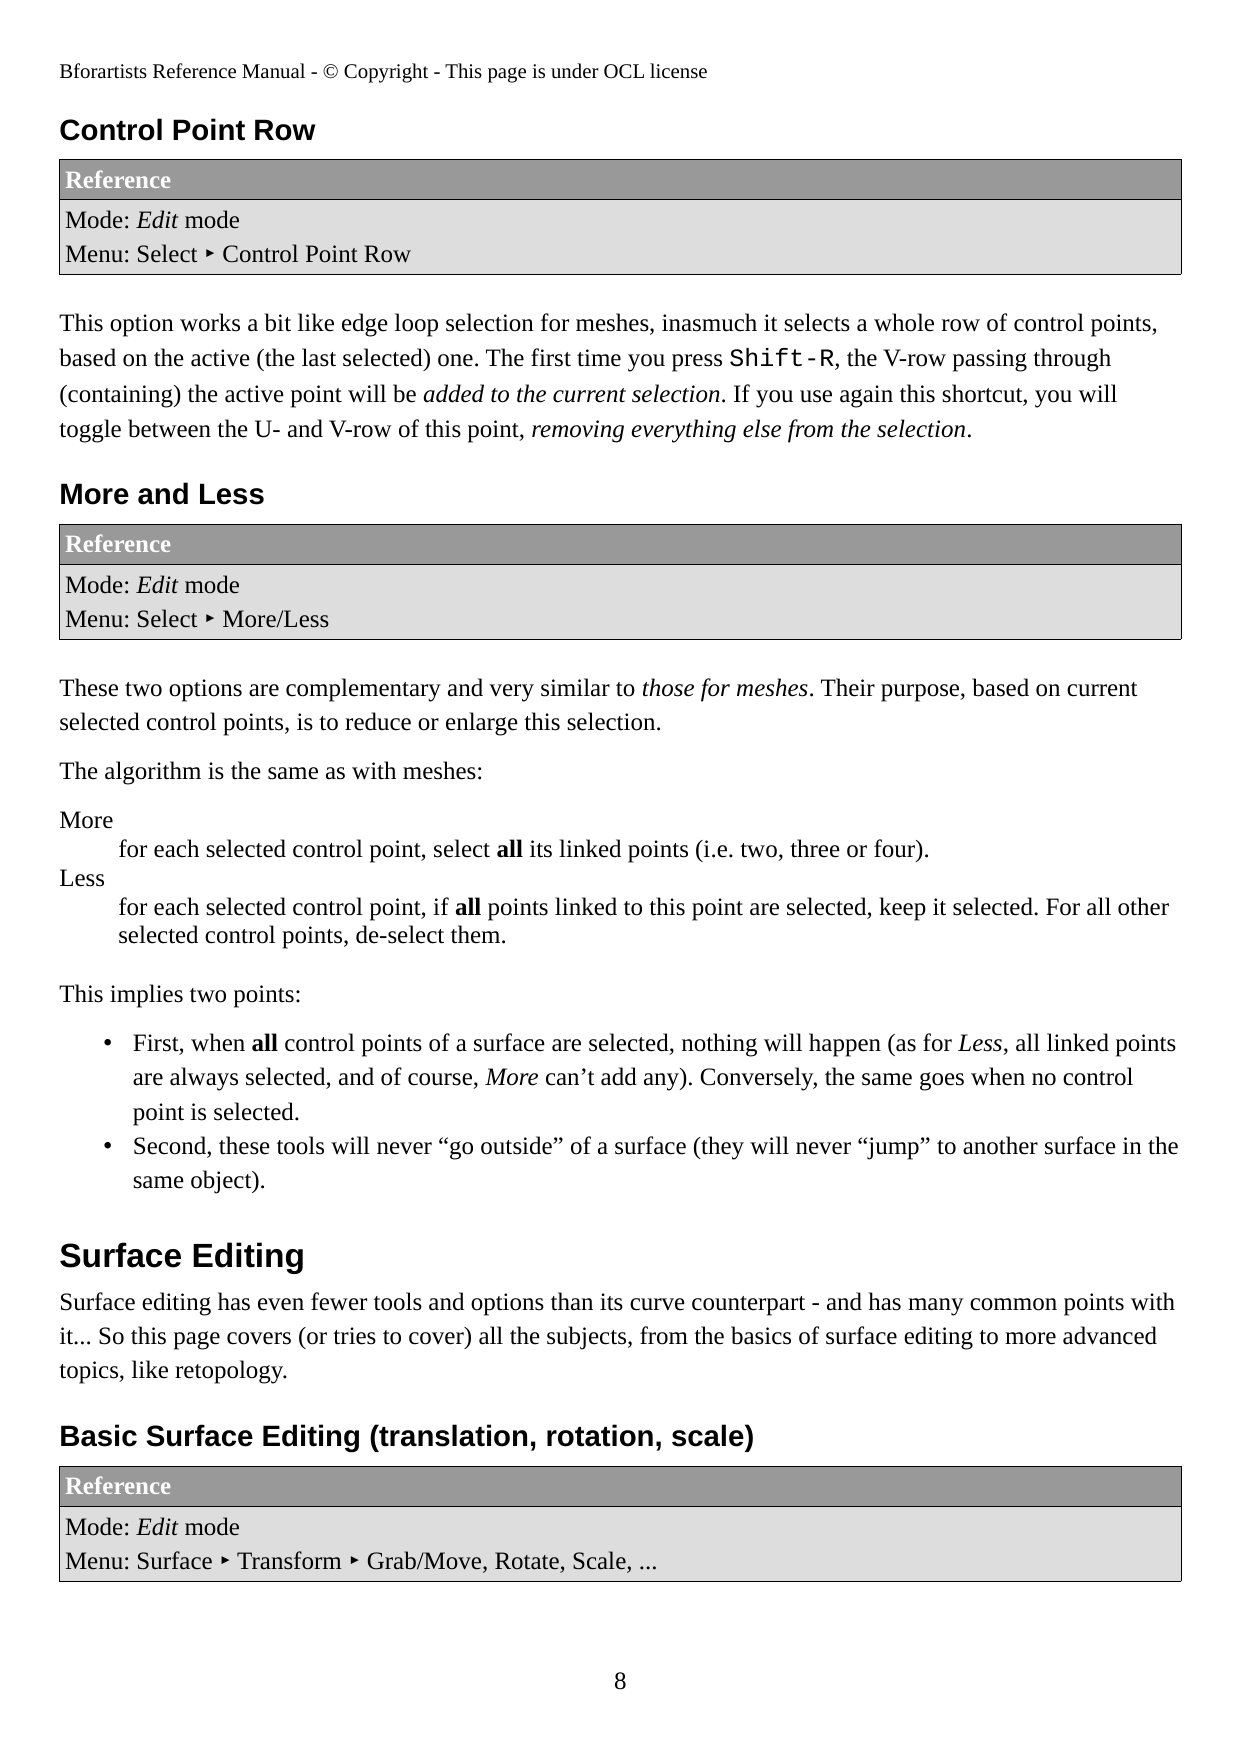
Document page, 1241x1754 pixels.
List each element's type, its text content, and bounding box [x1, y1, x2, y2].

text This option works a bit like edge loop selection for meshes, inasmuch it selects a whole row of control points, based on the active (the last selected) one. The first time you press Shift-R, the V-row passing through (containing) the active point will be added to the current selection. If you use again this shortcut, you will toggle between the U- and V-row of this point, removing everything else from the selection. [59, 308, 1181, 442]
list for each selected control point, if all points linked to this point are selected, keep it selected. For all other selected control points, de-select them. [118, 892, 1181, 949]
subtitle Control Point Row [59, 113, 1181, 146]
list First, when all control points of a surface are selected, nothing will happen (as for Less, all linked points are always selected, and of course, More can’t add any). Conversely, the same goes when no control point is selected. [103, 1028, 1181, 1125]
table_cell Mode: Edit mode Menu: Select ‣ Control Point Row [60, 200, 1181, 274]
subtitle Surface Editing [59, 1236, 1181, 1274]
table_header Reference [60, 160, 1181, 199]
text This implies two points: [59, 979, 1181, 1007]
table_header Reference [60, 525, 1181, 564]
table_cell Mode: Edit mode Menu: Surface ‣ Transform ‣ Grab/Move, Rotate, Scale, ... [60, 1507, 1181, 1581]
text The algorithm is the same as with meshes: [59, 756, 1181, 785]
subtitle More and Less [59, 477, 1181, 511]
subtitle Less [59, 863, 1181, 892]
subtitle More [59, 805, 1181, 834]
list for each selected control point, select all its linked points (i.e. two, three or four). [118, 834, 1181, 863]
table_cell Mode: Edit mode Menu: Select ‣ More/Less [60, 565, 1181, 639]
table_header Reference [60, 1467, 1181, 1506]
text These two options are complementary and very similar to those for meshes. Their purpose, based on current selected control points, is to reduce or enlarge this selection. [59, 673, 1181, 736]
subtitle Basic Surface Editing (translation, rotation, scale) [59, 1419, 1181, 1453]
text Surface editing has even fewer tools and options than its curve counterpart - and has many common points with it... So this page covers (or tries to cover) all the subjects, from the basics of surface editing to more advanced topics, like retopology. [59, 1287, 1181, 1384]
list Second, these tools will never “go outside” of a surface (they will never “jump” to another surface in the same object). [103, 1131, 1181, 1194]
